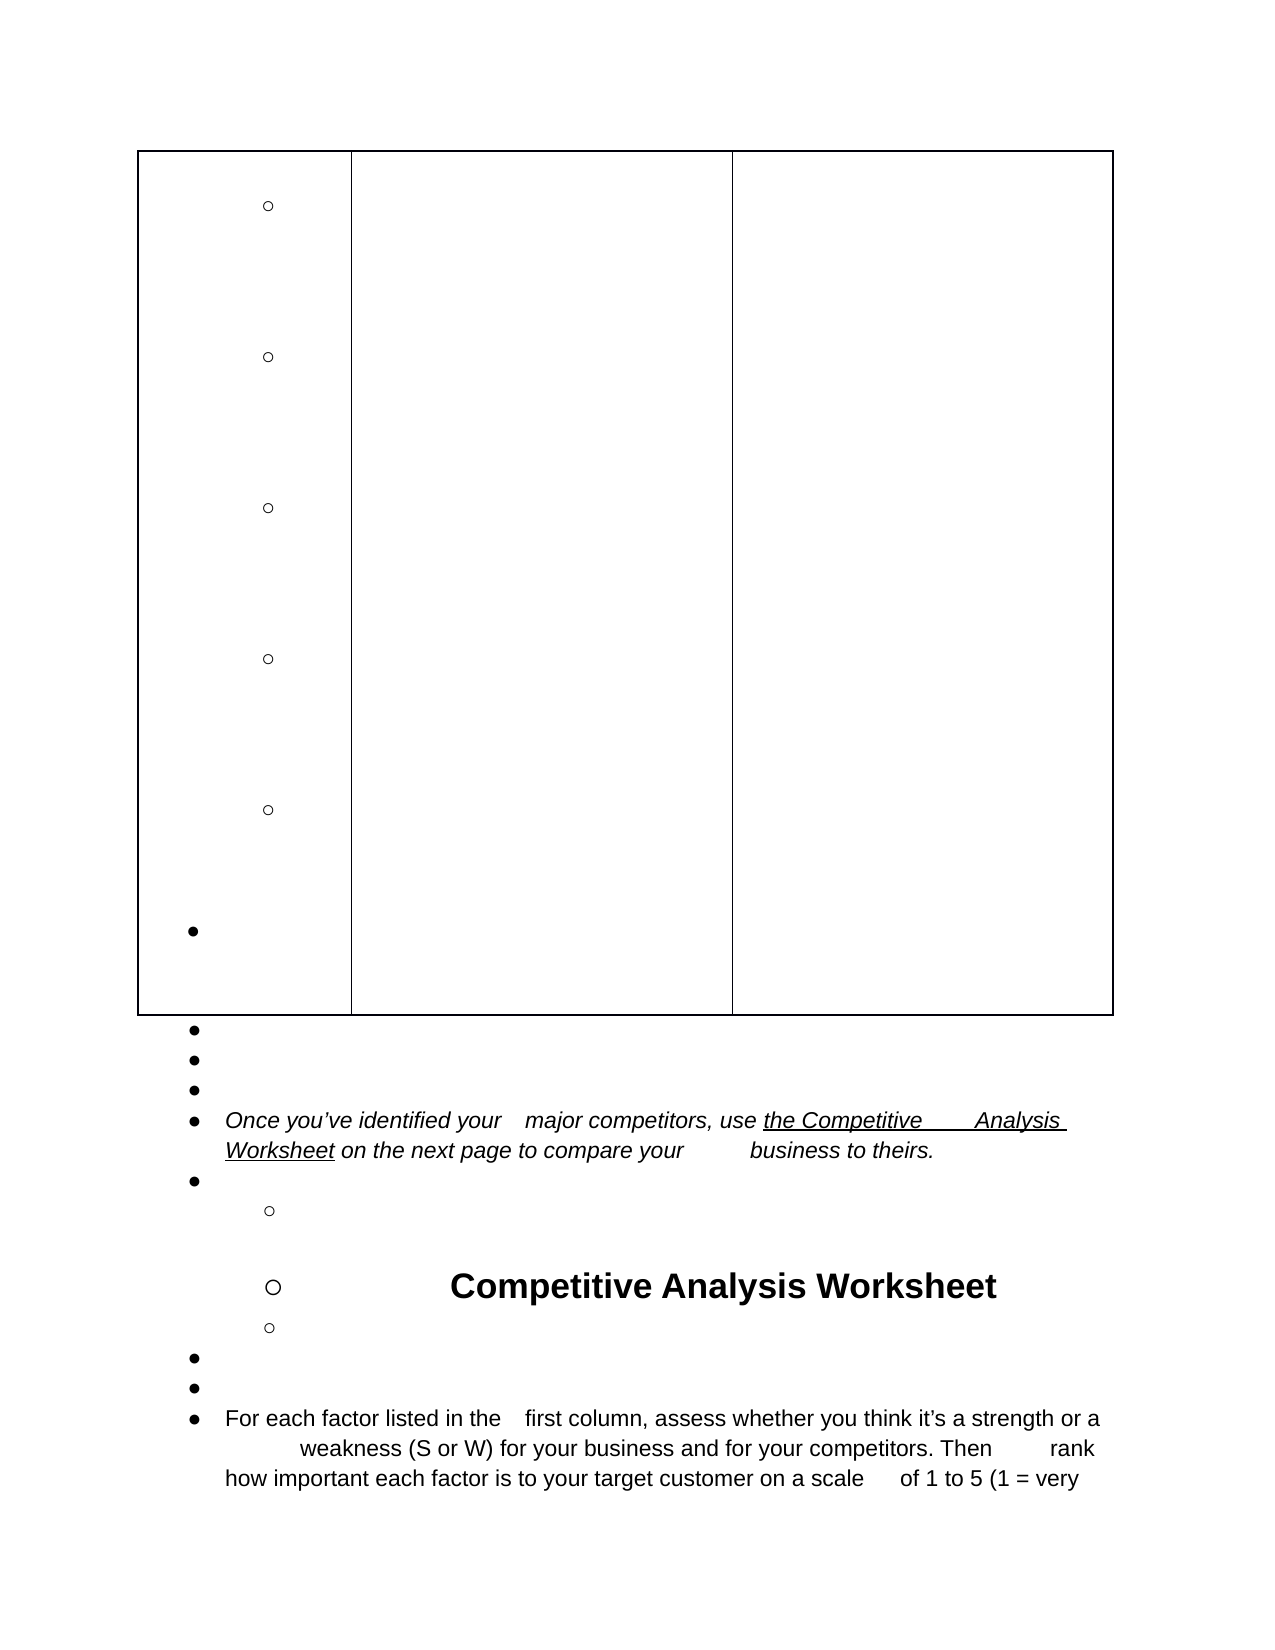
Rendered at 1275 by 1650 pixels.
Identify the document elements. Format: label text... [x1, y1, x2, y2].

table_cell Market strategy [139, 152, 351, 1014]
table_cell [352, 152, 732, 1014]
list Once you’ve identified your major competitors, use the Competitive Analysis Worksheet on the next page to compare your business to theirs. [187, 1107, 1125, 1163]
table_cell [733, 152, 1112, 1014]
list For each factor listed in the first column, assess whether you think it’s a strength or a weakness (S or W) for your business and for your competitors. Then rank how important each factor is to your target customer on a scale of 1 to 5 (1 = very [187, 1404, 1125, 1491]
subtitle Competitive Analysis Worksheet [262, 1265, 1125, 1306]
